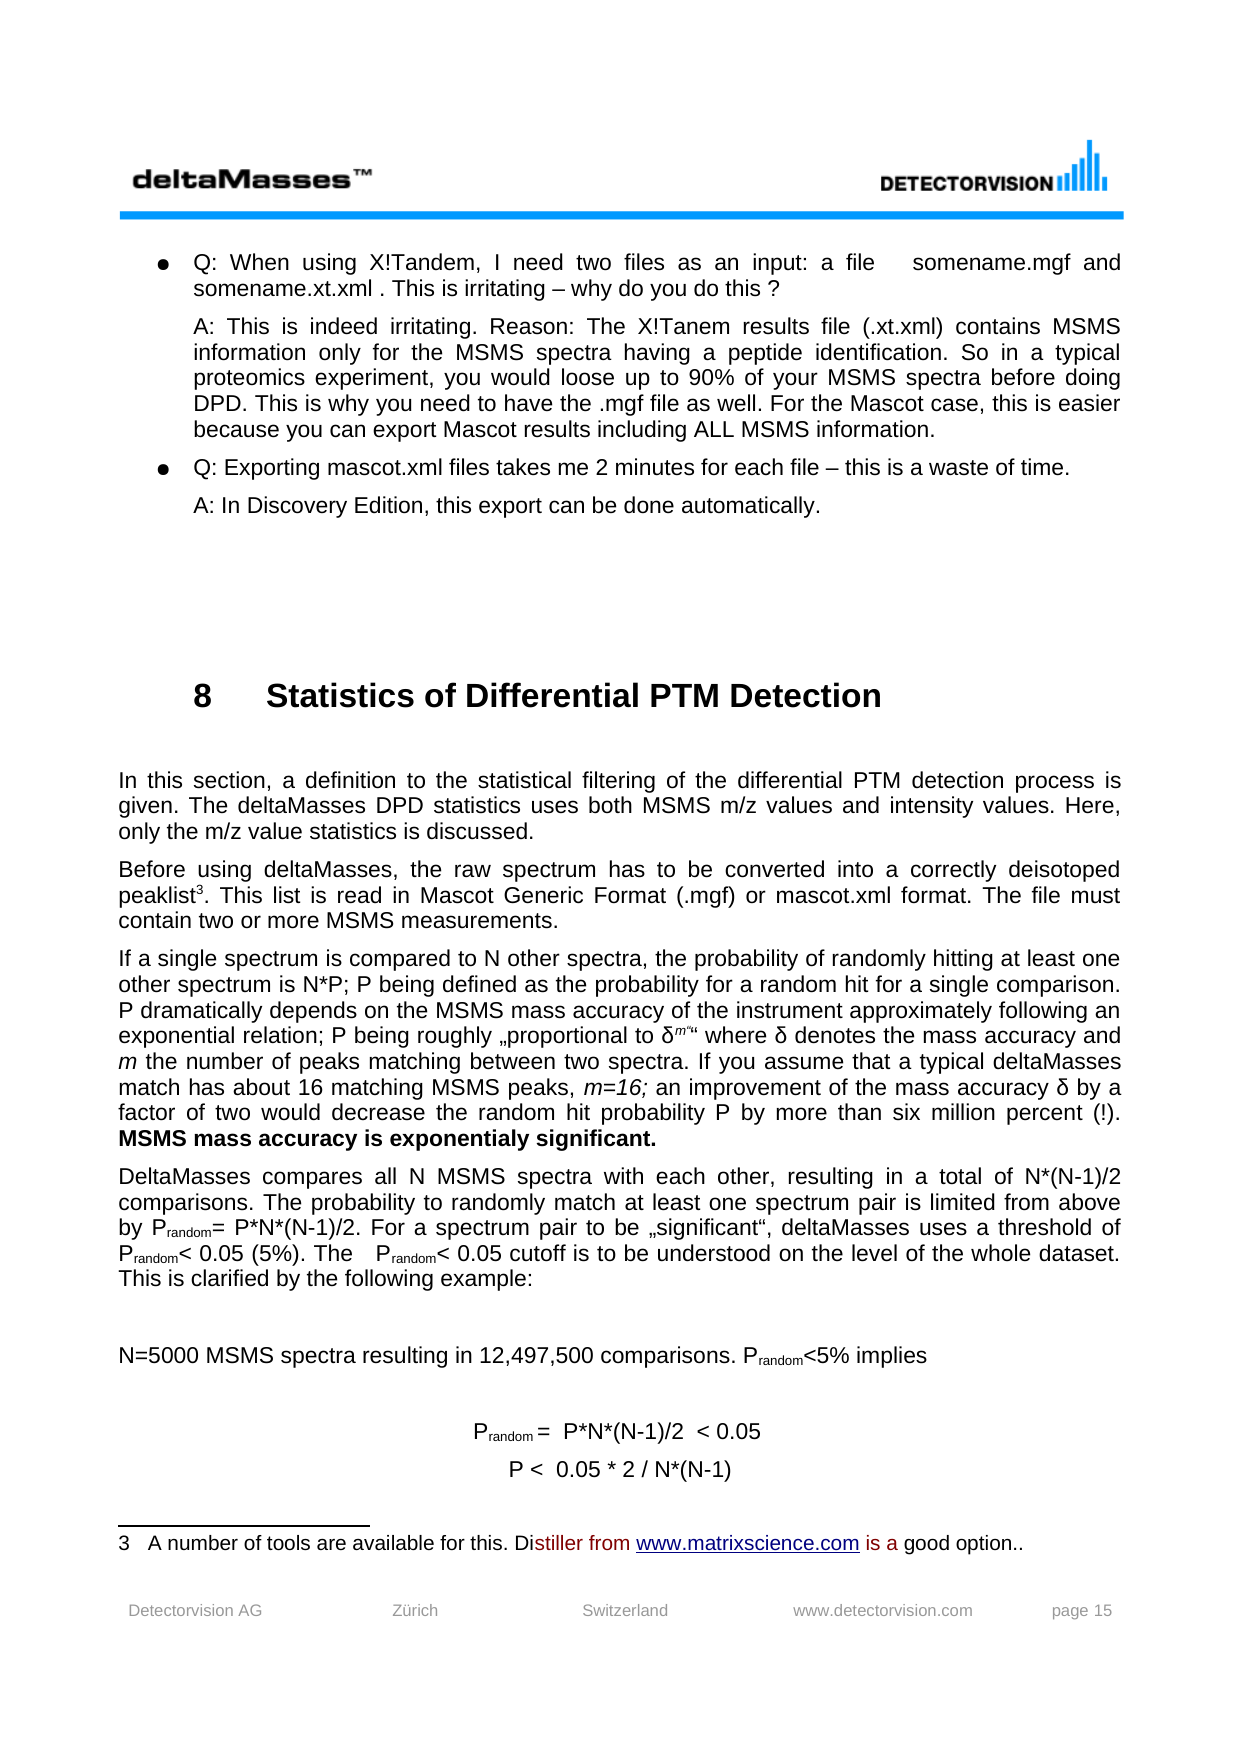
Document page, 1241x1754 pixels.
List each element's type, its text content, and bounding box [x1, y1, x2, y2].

picture [875, 121, 1121, 196]
text Prandom = P*N*(N-1)/2 < 0.05 [118, 1418, 1122, 1444]
list Q: When using X!Tandem, I need two files as an input: a file somename.mgf and somename.xt.xml . This is irritating – why do you do this ? [156, 250, 1122, 301]
text P < 0.05 * 2 / N*(N-1) [118, 1457, 1122, 1482]
text DeltaMasses compares all N MSMS spectra with each other, resulting in a total of N*(N-1)/2 comparisons. The probability to randomly match at least one spectrum pair is limited from above by Prandom= P*N*(N-1)/2. For a spectrum pair to be „significant“, deltaMasses uses a threshold of Prandom< 0.05 (5%). The Prandom< 0.05 cutoff is to be understood on the level of the whole dataset. This is clarified by the following example: [118, 1163, 1122, 1292]
text A number of tools are available for this. Distiller from www.matrixscience.com is a good option.. [118, 1532, 1122, 1555]
list A: This is indeed irritating. Reason: The X!Tanem results file (.xt.xml) contains MSMS information only for the MSMS spectra having a peptide identification. So in a typical proteomics experiment, you would loose up to 90% of your MSMS spectra before doing DPD. This is why you need to have the .mgf file as well. For the Mascot case, this is easier because you can export Mascot results including ALL MSMS information. [156, 314, 1122, 442]
text N=5000 MSMS spectra resulting in 12,497,500 comparisons. Prandom<5% implies [118, 1342, 1122, 1368]
list Q: Exporting mascot.xml files takes me 2 minutes for each file – this is a waste of time. [156, 454, 1122, 480]
text If a single spectrum is compared to N other spectra, the probability of randomly hitting at least one other spectrum is N*P; P being defined as the probability for a random hit for a single comparison. P dramatically depends on the MSMS mass accuracy of the instrument approximately following an exponential relation; P being roughly „proportional to δm““ where δ denotes the mass accuracy and m the number of peaks matching between two spectra. If you assume that a typical deltaMasses match has about 16 matching MSMS peaks, m=16; an improvement of the mass accuracy δ by a factor of two would decrease the random hit probability P by more than six million percent (!). MSMS mass accuracy is exponentialy significant. [118, 946, 1122, 1151]
picture [119, 210, 1124, 221]
text In this section, a definition to the statistical filtering of the differential PTM detection process is given. The deltaMasses DPD statistics uses both MSMS m/z values and intensity values. Here, only the m/z value statistics is discussed. [118, 767, 1122, 844]
text Before using deltaMasses, the raw spectrum has to be converted into a correctly deisotoped peaklist. This list is read in Mascot Generic Format (.mgf) or mascot.xml format. The file must contain two or more MSMS measurements. [118, 857, 1122, 933]
picture [121, 121, 380, 196]
list A: In Discovery Edition, this export can be done automatically. [156, 492, 1122, 518]
subtitle 8 Statistics of Differential PTM Detection [156, 677, 1122, 714]
